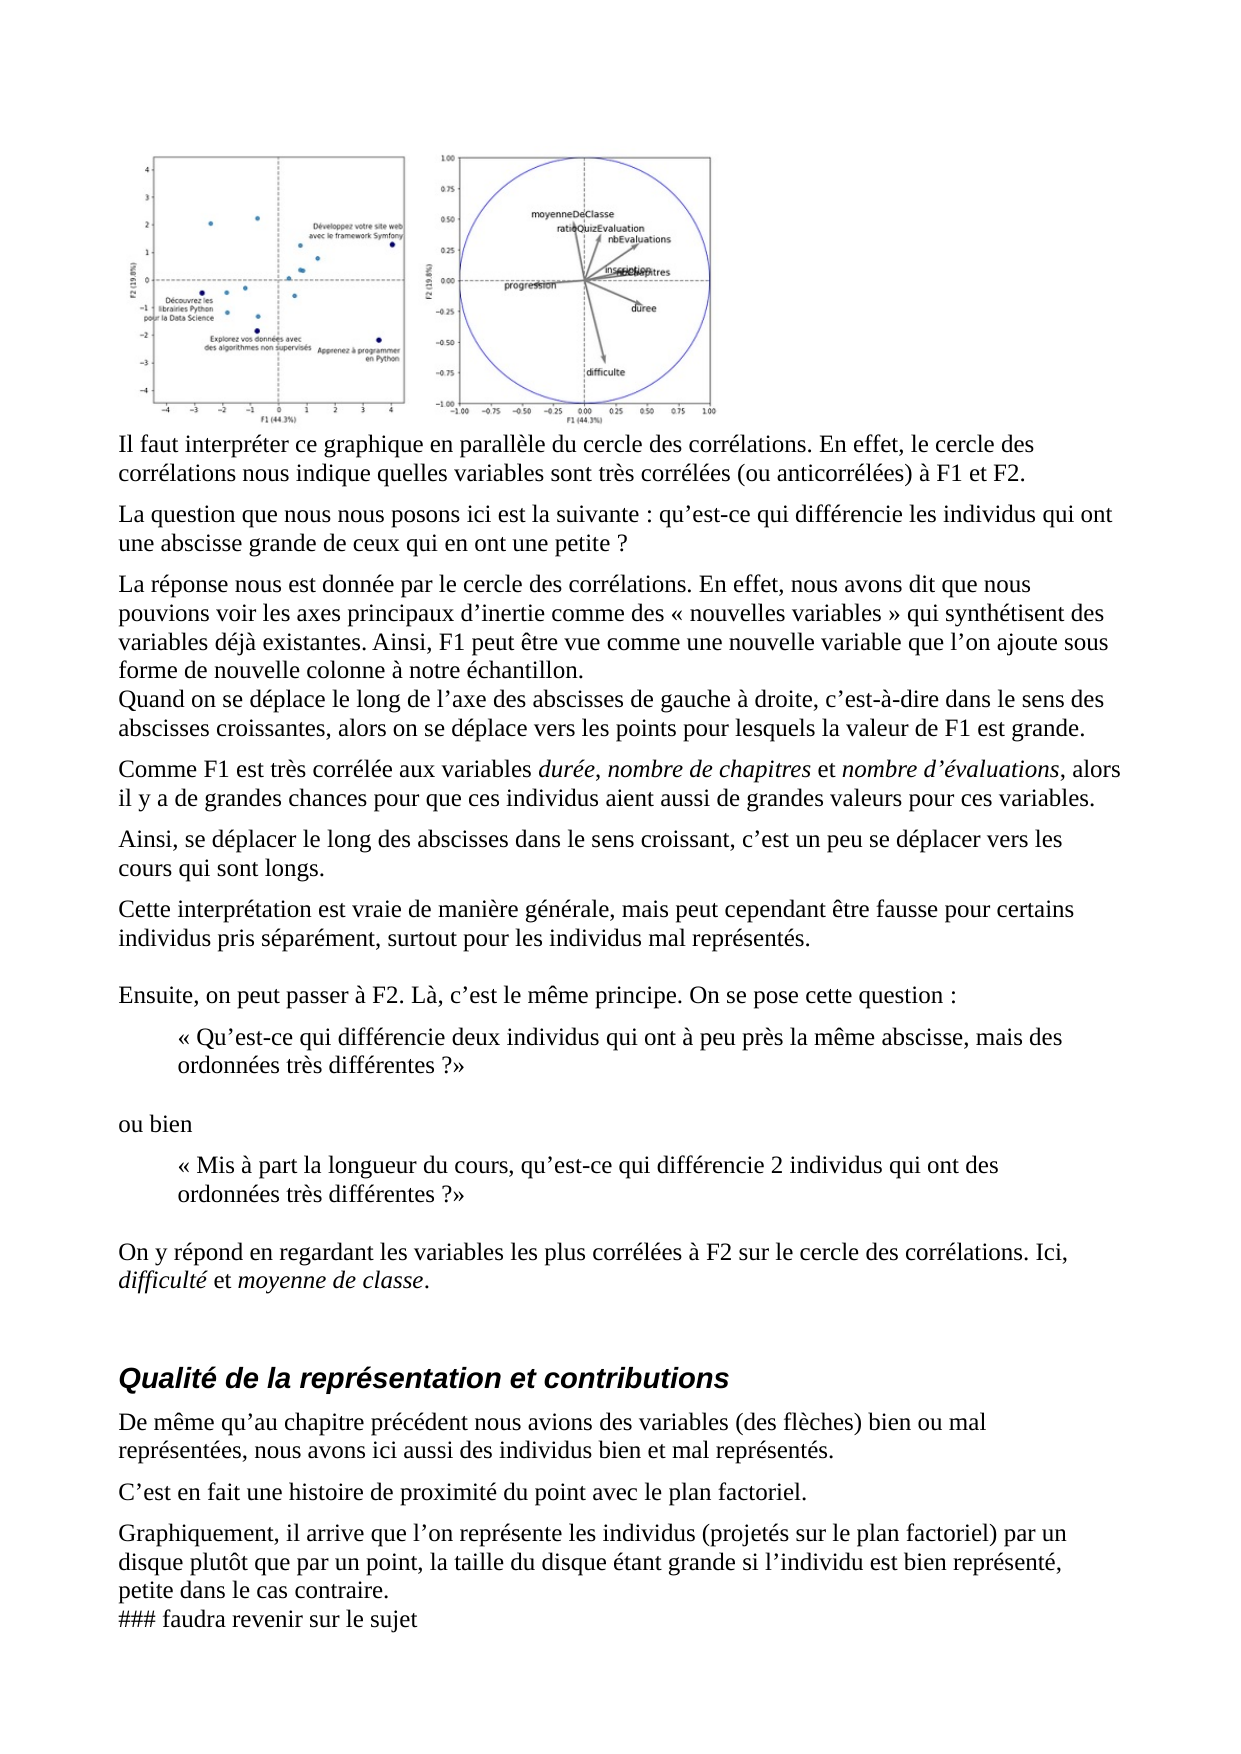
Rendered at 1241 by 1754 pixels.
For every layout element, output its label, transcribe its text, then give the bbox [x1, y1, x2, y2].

text La réponse nous est donnée par le cercle des corrélations. En effet, nous avons dit que nous pouvions voir les axes principaux d’inertie comme des « nouvelles variables » qui synthétisent des variables déjà existantes. Ainsi, F1 peut être vue comme une nouvelle variable que l’on ajoute sous forme de nouvelle colonne à notre échantillon. Quand on se déplace le long de l’axe des abscisses de gauche à droite, c’est-à-dire dans le sens des abscisses croissantes, alors on se déplace vers les points pour lesquels la valeur de F1 est grande. [118, 569, 1122, 742]
text Ainsi, se déplacer le long des abscisses dans le sens croissant, c’est un peu se déplacer vers les cours qui sont longs. [118, 824, 1122, 882]
text Graphiquement, il arrive que l’on représente les individus (projetés sur le plan factoriel) par un disque plutôt que par un point, la taille du disque étant grande si l’individu est bien représenté, petite dans le cas contraire. [118, 1518, 1122, 1604]
text Cette interprétation est vraie de manière générale, mais peut cependant être fausse pour certains individus pris séparément, surtout pour les individus mal représentés. [118, 894, 1122, 952]
picture [118, 146, 732, 430]
text C’est en fait une histoire de proximité du point avec le plan factoriel. [118, 1477, 1122, 1505]
text ### faudra revenir sur le sujet [118, 1604, 1122, 1633]
text ou bien [118, 1109, 1122, 1137]
text « Mis à part la longueur du cours, qu’est-ce qui différencie 2 individus qui ont des ordonnées très différentes ?» [177, 1150, 1063, 1207]
text La question que nous nous posons ici est la suivante : qu’est-ce qui différencie les individus qui ont une abscisse grande de ceux qui en ont une petite ? [118, 499, 1122, 557]
text « Qu’est-ce qui différencie deux individus qui ont à peu près la même abscisse, mais des ordonnées très différentes ?» [177, 1022, 1063, 1079]
text Il faut interpréter ce graphique en parallèle du cercle des corrélations. En effet, le cercle des corrélations nous indique quelles variables sont très corrélées (ou anticorrélées) à F1 et F2. [118, 429, 1122, 487]
text De même qu’au chapitre précédent nous avions des variables (des flèches) bien ou mal représentées, nous avons ici aussi des individus bien et mal représentés. [118, 1407, 1122, 1464]
text Ensuite, on peut passer à F2. Là, c’est le même principe. On se pose cette question : [118, 980, 1122, 1009]
subtitle Qualité de la représentation et contributions [118, 1361, 1122, 1394]
text Comme F1 est très corrélée aux variables durée, nombre de chapitres et nombre d’évaluations, alors il y a de grandes chances pour que ces individus aient aussi de grandes valeurs pour ces variables. [118, 754, 1122, 812]
text On y répond en regardant les variables les plus corrélées à F2 sur le cercle des corrélations. Ici, difficulté et moyenne de classe. [118, 1237, 1122, 1294]
